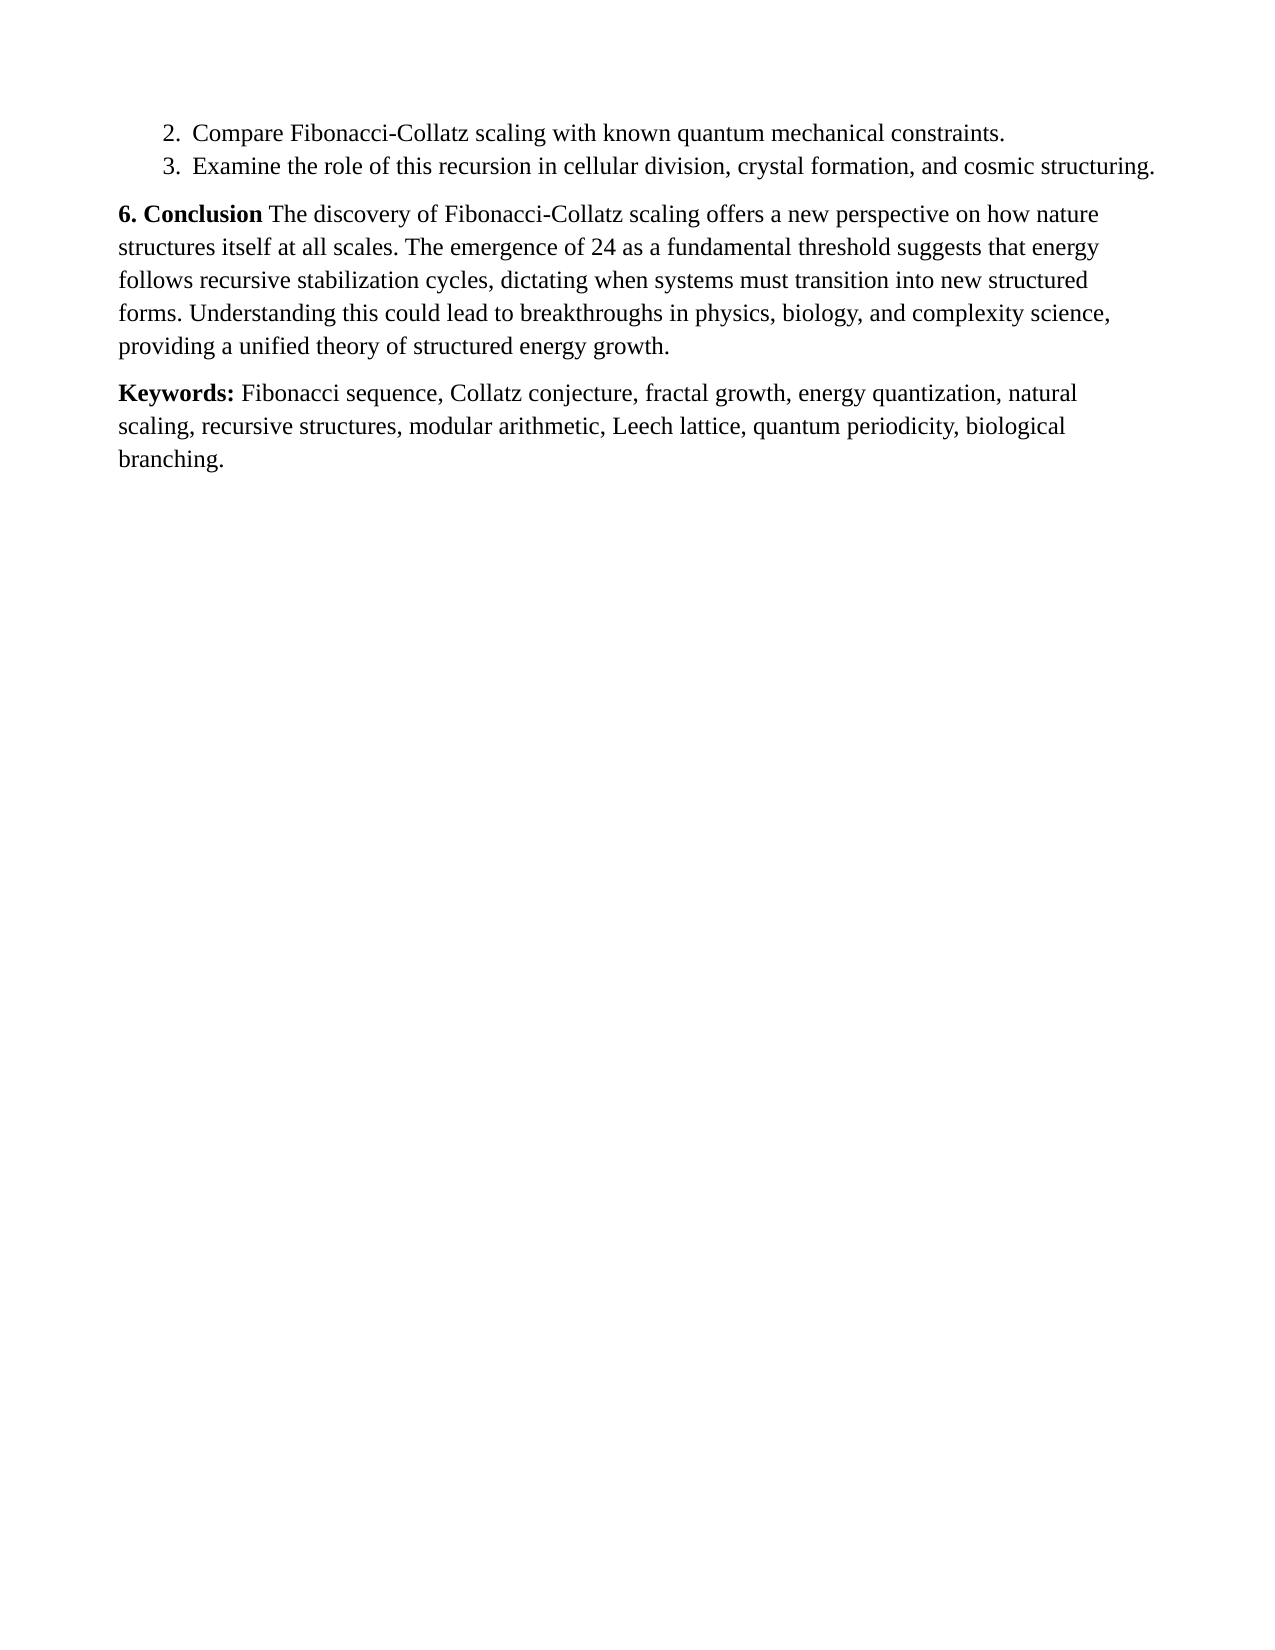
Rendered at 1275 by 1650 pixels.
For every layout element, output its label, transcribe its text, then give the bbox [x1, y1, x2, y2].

text 6. Conclusion The discovery of Fibonacci-Collatz scaling offers a new perspective on how nature structures itself at all scales. The emergence of 24 as a fundamental threshold suggests that energy follows recursive stabilization cycles, dictating when systems must transition into new structured forms. Understanding this could lead to breakthroughs in physics, biology, and complexity science, providing a unified theory of structured energy growth. [118, 199, 1157, 359]
list Examine the role of this recursion in cellular division, crystal formation, and cosmic structuring. [162, 151, 1157, 180]
list Compare Fibonacci-Collatz scaling with known quantum mechanical constraints. [162, 118, 1157, 147]
text Keywords: Fibonacci sequence, Collatz conjecture, fractal growth, energy quantization, natural scaling, recursive structures, modular arithmetic, Leech lattice, quantum periodicity, biological branching. [118, 378, 1157, 473]
